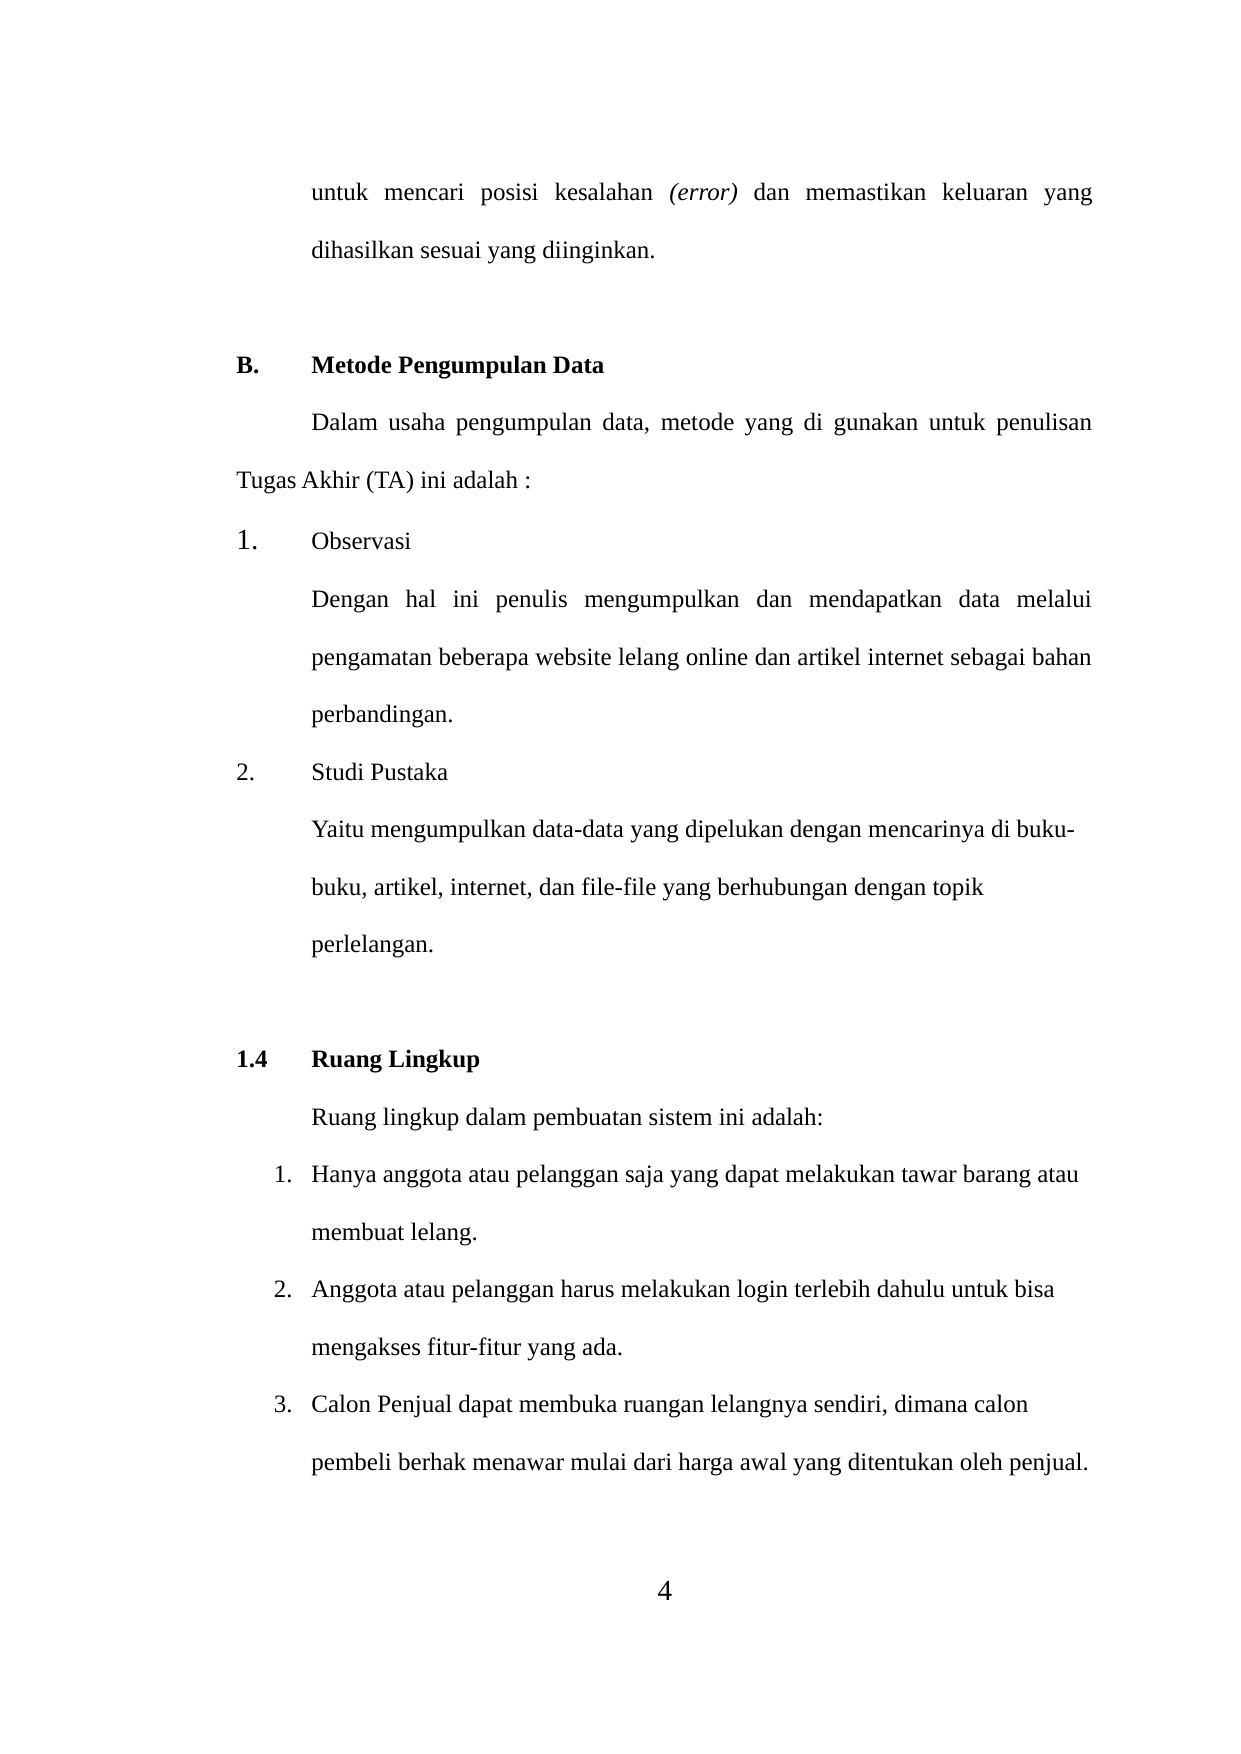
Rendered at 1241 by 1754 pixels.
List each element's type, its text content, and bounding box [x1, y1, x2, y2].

list Hanya anggota atau pelanggan saja yang dapat melakukan tawar barang atau membuat lelang. [274, 1159, 1093, 1246]
text B. Metode Pengumpulan Data [236, 350, 1093, 378]
text Ruang lingkup dalam pembuatan sistem ini adalah: [236, 1102, 1093, 1131]
list untuk mencari posisi kesalahan (error) dan memastikan keluaran yang dihasilkan sesuai yang diinginkan. [274, 177, 1093, 263]
list Calon Penjual dapat membuka ruangan lelangnya sendiri, dimana calon pembeli berhak menawar mulai dari harga awal yang ditentukan oleh penjual. [274, 1389, 1093, 1476]
text 1.4 Ruang Lingkup [236, 1044, 1093, 1073]
list Studi Pustaka Yaitu mengumpulkan data-data yang dipelukan dengan mencarinya di buku-buku, artikel, internet, dan file-file yang berhubungan dengan topik perlelangan. [236, 757, 1093, 958]
list Anggota atau pelanggan harus melakukan login terlebih dahulu untuk bisa mengakses fitur-fitur yang ada. [274, 1274, 1093, 1361]
list Observasi Dengan hal ini penulis mengumpulkan dan mendapatkan data melalui pengamatan beberapa website lelang online dan artikel internet sebagai bahan perbandingan. [236, 522, 1093, 728]
text Dalam usaha pengumpulan data, metode yang di gunakan untuk penulisan Tugas Akhir (TA) ini adalah : [236, 407, 1093, 493]
